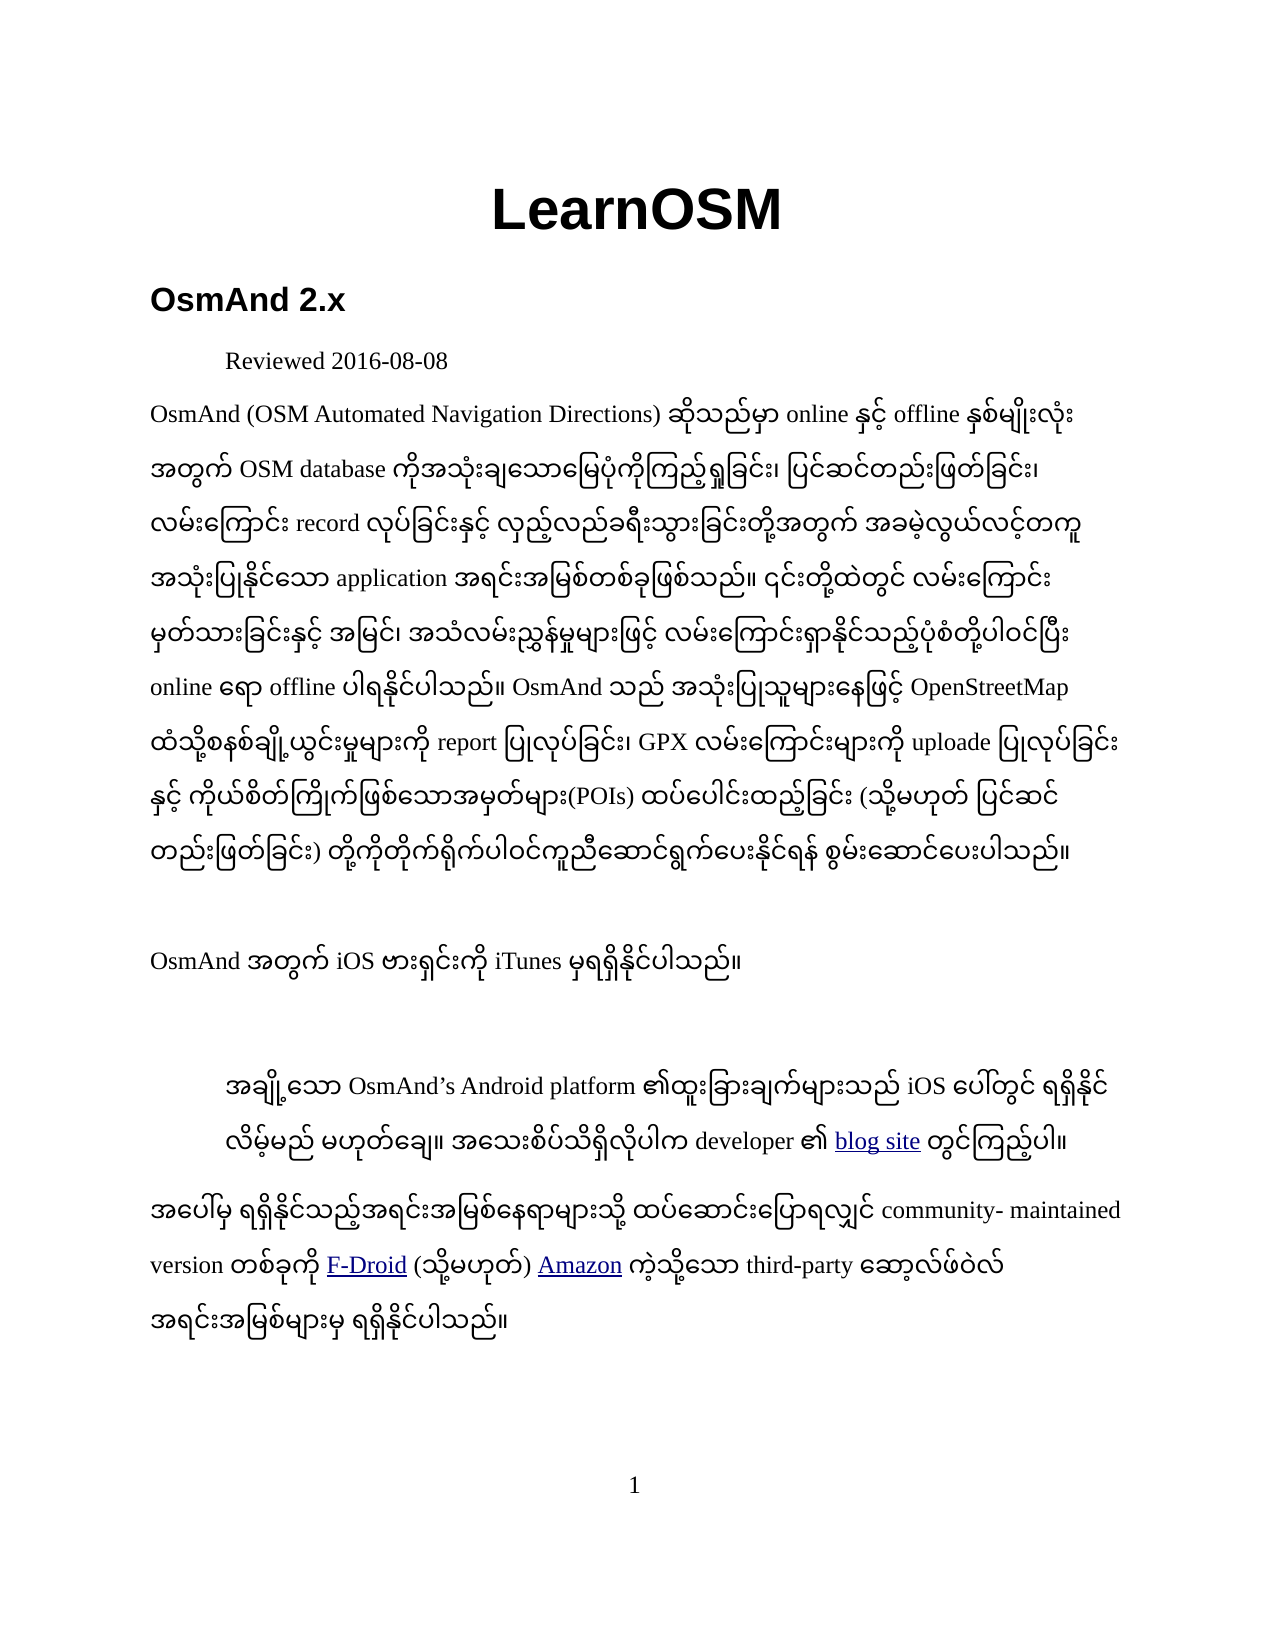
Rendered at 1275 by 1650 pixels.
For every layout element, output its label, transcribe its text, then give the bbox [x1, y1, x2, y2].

text အချို့သော OsmAnd’s Android platform ၏ထူးခြားချက်များသည် iOS ပေါ်တွင် ရရှိနိုင်လိမ့်မည် မဟုတ်ချေ။ အသေးစိပ်သိရှိလိုပါက developer ၏ blog site တွင်ကြည့်ပါ။ [225, 1062, 1125, 1171]
text OsmAnd (OSM Automated Navigation Directions) ဆိုသည်မှာ online နှင့် offline နှစ်မျိုးလုံးအတွက် OSM database ကိုအသုံးချသောမြေပုံကိုကြည့်ရှုခြင်း၊ ပြင်ဆင်တည်းဖြတ်ခြင်း၊ လမ်းကြောင်း record လုပ်ခြင်းနှင့် လှည့်လည်ခရီးသွားခြင်းတို့အတွက် အခမဲ့လွယ်လင့်တကူအသုံးပြုနိုင်သော application အရင်းအမြစ်တစ်ခုဖြစ်သည်။ ၎င်းတို့ထဲတွင် လမ်းကြောင်းမှတ်သားခြင်းနှင့် အမြင်၊ အသံလမ်းညွှန်မှုများဖြင့် လမ်းကြောင်းရှာနိုင်သည့်ပုံစံတို့ပါဝင်ပြီး online ရော offline ပါရနိုင်ပါသည်။ OsmAnd သည် အသုံးပြုသူများနေဖြင့် OpenStreetMap ထံသို့စနစ်ချို့ယွင်းမှုများကို report ပြုလုပ်ခြင်း၊ GPX လမ်းကြောင်းများကို uploade ပြုလုပ်ခြင်းနှင့် ကိုယ်စိတ်ကြိုက်ဖြစ်သောအမှတ်များ(POIs) ထပ်ပေါင်းထည့်ခြင်း (သို့မဟုတ် ပြင်ဆင်တည်းဖြတ်ခြင်း) တို့ကိုတိုက်ရိုက်ပါဝင်ကူညီဆောင်ရွက်ပေးနိုင်ရန် စွမ်းဆောင်ပေးပါသည်။ [150, 389, 1125, 881]
title LearnOSM [150, 175, 1125, 242]
text Reviewed 2016-08-08 [225, 346, 1125, 374]
text OsmAnd အတွက် iOS ဗားရှင်းကို iTunes မှရရှိနိုင်ပါသည်။ [150, 936, 1125, 991]
subtitle OsmAnd 2.x [150, 279, 1125, 318]
text အပေါ်မှ ရရှိနိုင်သည့်အရင်းအမြစ်နေရာများသို့ ထပ်ဆောင်းပြောရလျှင် community- maintained version တစ်ခုကို F-Droid (သို့မဟုတ်) Amazon ကဲ့သို့သော third-party ဆော့လ်ဖ်ဝဲလ်အရင်းအမြစ်များမှ ရရှိနိုင်ပါသည်။ [150, 1186, 1125, 1349]
